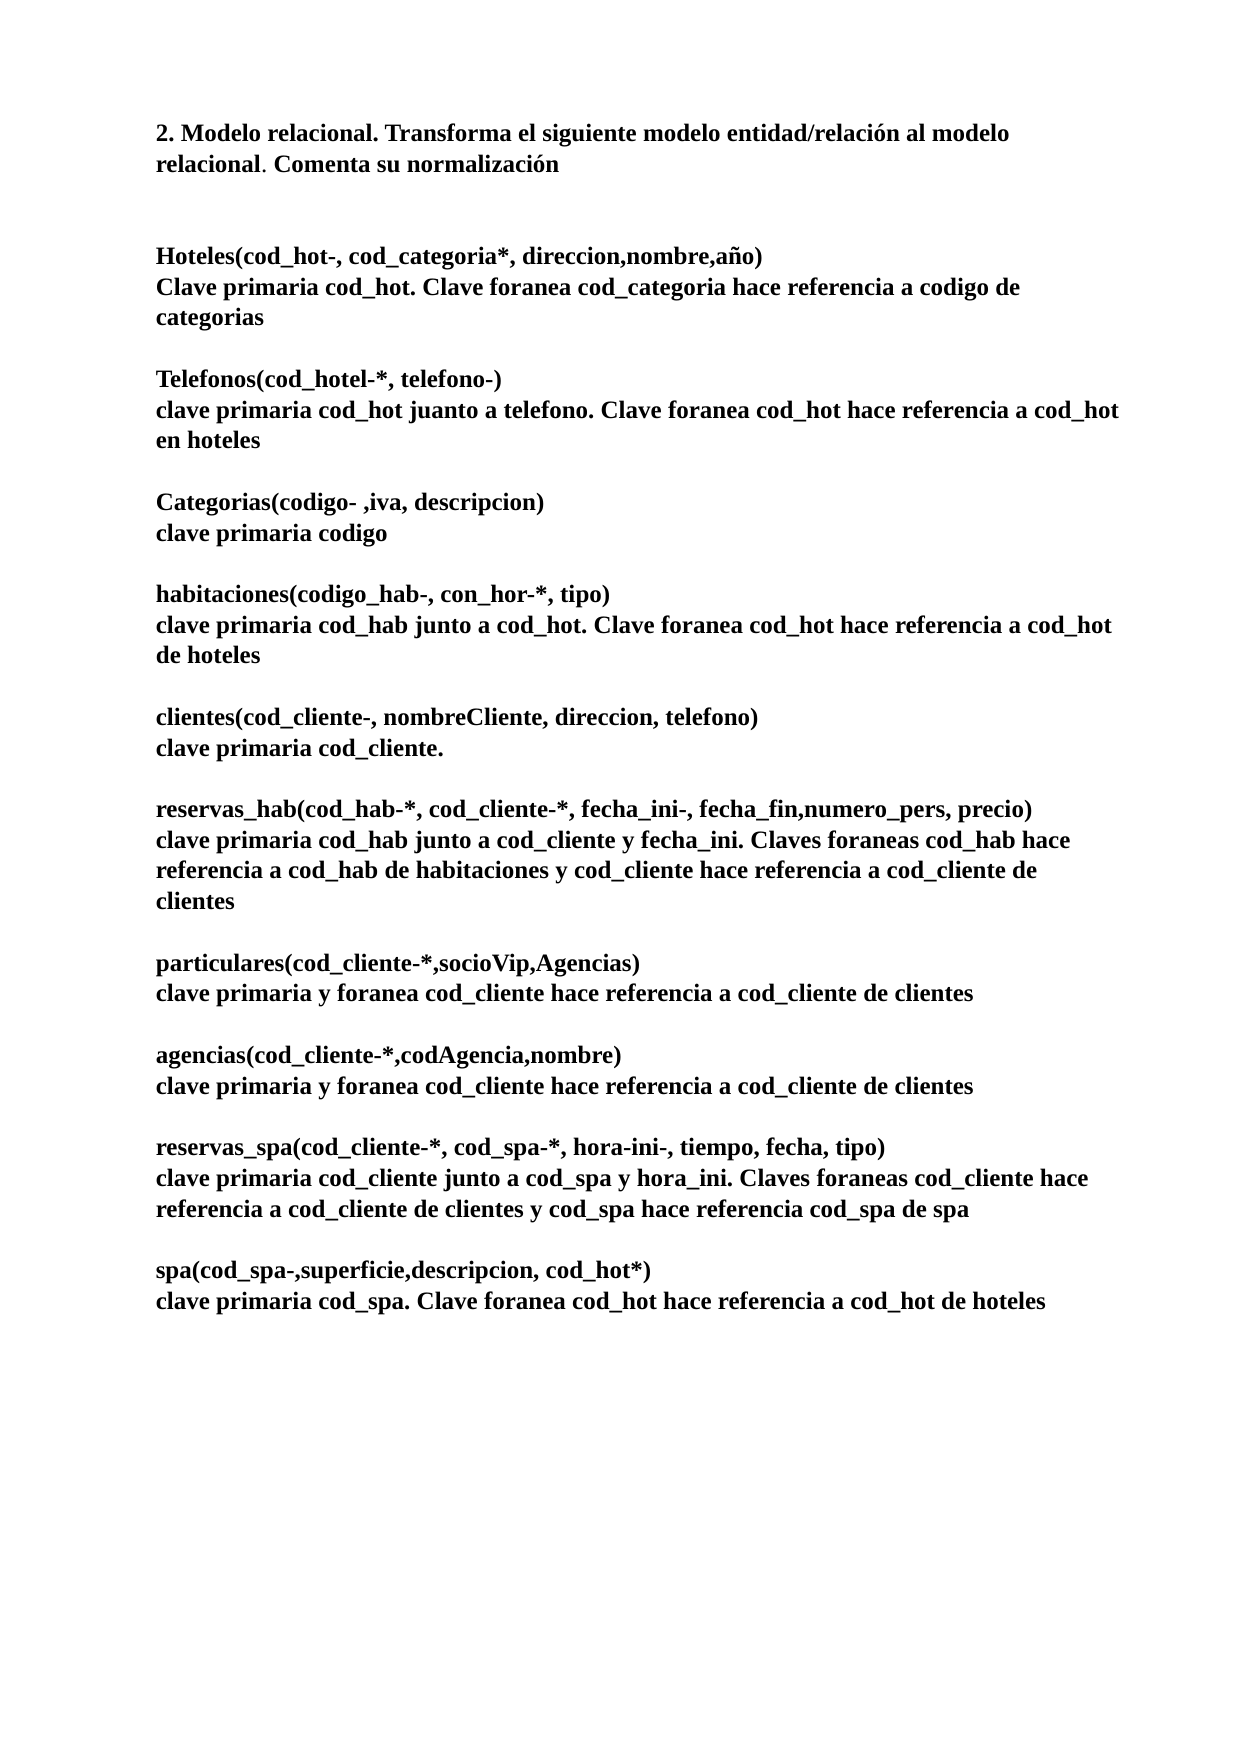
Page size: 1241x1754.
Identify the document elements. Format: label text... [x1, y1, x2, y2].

list reservas_hab(cod_hab-*, cod_cliente-*, fecha_ini-, fecha_fin,numero_pers, precio) [156, 794, 1122, 823]
list clave primaria cod_spa. Clave foranea cod_hot hace referencia a cod_hot de hoteles [156, 1286, 1122, 1314]
list Categorias(codigo- ,iva, descripcion) [156, 487, 1122, 516]
list 2. Modelo relacional. Transforma el siguiente modelo entidad/relación al modelo relacional. Comenta su normalización [156, 118, 1122, 178]
list clave primaria cod_cliente junto a cod_spa y hora_ini. Claves foraneas cod_cliente hace referencia a cod_cliente de clientes y cod_spa hace referencia cod_spa de spa [156, 1163, 1122, 1222]
list clave primaria cod_hab junto a cod_hot. Clave foranea cod_hot hace referencia a cod_hot de hoteles [156, 610, 1122, 669]
list Hoteles(cod_hot-, cod_categoria*, direccion,nombre,año) [156, 241, 1122, 270]
list Telefonos(cod_hotel-*, telefono-) [156, 364, 1122, 393]
list Clave primaria cod_hot. Clave foranea cod_categoria hace referencia a codigo de categorias [156, 272, 1122, 331]
list reservas_spa(cod_cliente-*, cod_spa-*, hora-ini-, tiempo, fecha, tipo) [156, 1132, 1122, 1161]
list clave primaria codigo [156, 518, 1122, 546]
list agencias(cod_cliente-*,codAgencia,nombre) [156, 1040, 1122, 1069]
list clientes(cod_cliente-, nombreCliente, direccion, telefono) [156, 702, 1122, 731]
list clave primaria y foranea cod_cliente hace referencia a cod_cliente de clientes [156, 1071, 1122, 1099]
list habitaciones(codigo_hab-, con_hor-*, tipo) [156, 579, 1122, 608]
list clave primaria cod_cliente. [156, 733, 1122, 761]
list clave primaria cod_hab junto a cod_cliente y fecha_ini. Claves foraneas cod_hab hace referencia a cod_hab de habitaciones y cod_cliente hace referencia a cod_cliente de clientes [156, 825, 1122, 915]
list clave primaria y foranea cod_cliente hace referencia a cod_cliente de clientes [156, 978, 1122, 1007]
list particulares(cod_cliente-*,socioVip,Agencias) [156, 948, 1122, 977]
list spa(cod_spa-,superficie,descripcion, cod_hot*) [156, 1255, 1122, 1284]
list clave primaria cod_hot juanto a telefono. Clave foranea cod_hot hace referencia a cod_hot en hoteles [156, 395, 1122, 454]
